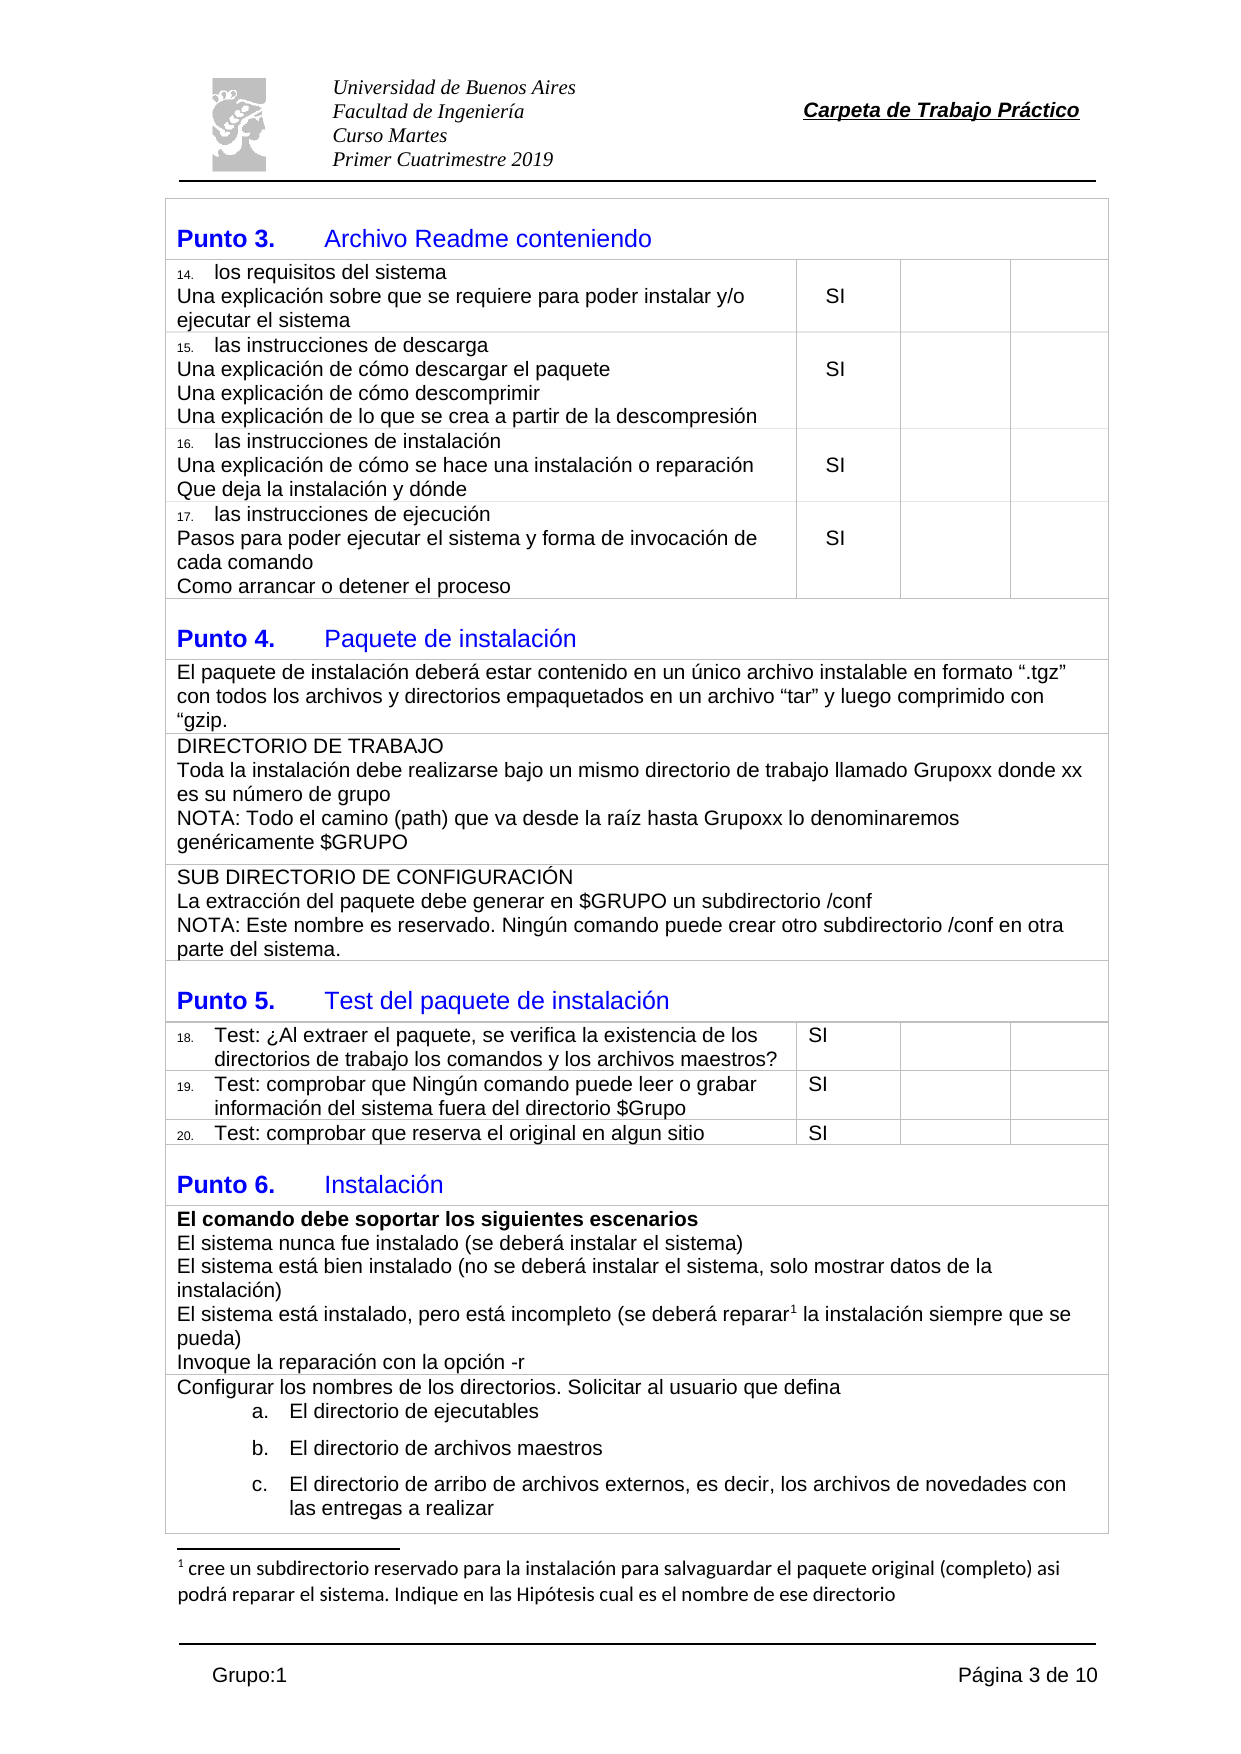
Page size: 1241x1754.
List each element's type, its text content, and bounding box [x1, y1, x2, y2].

table_cell [901, 1071, 1010, 1119]
table_cell Instalación [166, 1145, 1108, 1205]
table_cell SI [797, 260, 900, 331]
table_cell los requisitos del sistema Una explicación sobre que se requiere para poder instalar y/o ejecutar el sistema [166, 260, 796, 331]
table_cell SI [797, 1023, 900, 1070]
table_cell Test: ¿Al extraer el paquete, se verifica la existencia de los directorios de trabajo los comandos y los archivos maestros? [166, 1023, 796, 1070]
table_cell [1011, 1120, 1108, 1144]
table_cell [901, 1120, 1010, 1144]
table_cell [901, 260, 1010, 331]
table_cell [901, 502, 1010, 598]
table_cell [1011, 429, 1108, 501]
table_cell [1011, 1071, 1108, 1119]
table_cell SI [797, 429, 900, 501]
table_cell SI [797, 502, 900, 598]
table_cell El paquete de instalación deberá estar contenido en un único archivo instalable en formato “.tgz” con todos los archivos y directorios empaquetados en un archivo “tar” y luego comprimido con “gzip. [166, 660, 1108, 733]
table_cell las instrucciones de ejecución Pasos para poder ejecutar el sistema y forma de invocación de cada comando Como arrancar o detener el proceso [166, 502, 796, 598]
table_cell [901, 333, 1010, 428]
table_cell Archivo Readme conteniendo [166, 199, 1108, 258]
table_cell [901, 429, 1010, 501]
table_cell SI [797, 1120, 900, 1144]
table_cell Test del paquete de instalación [166, 961, 1108, 1021]
table_cell [901, 1023, 1010, 1070]
table_cell Configurar los nombres de los directorios. Solicitar al usuario que defina El directorio de ejecutables El directorio de archivos maestros El directorio de arribo de archivos externos, es decir, los archivos de novedades con las entregas a realizar El directorio donde se depositan temporalmente las novedades aceptadas para que luego se procesen El directorio donde se depositan todos los archivos rechazados El directorio donde se depositan los archivos ya procesados El directorio donde se depositan los archivos de salida Advertir que los logs del sistema se depositan en /conf/log [166, 1375, 1108, 1532]
table_cell DIRECTORIO DE TRABAJO Toda la instalación debe realizarse bajo un mismo directorio de trabajo llamado Grupoxx donde xx es su número de grupo NOTA: Todo el camino (path) que va desde la raíz hasta Grupoxx lo denominaremos genéricamente $GRUPO [166, 734, 1108, 863]
table_cell Test: comprobar que reserva el original en algun sitio [166, 1120, 796, 1144]
table_cell [1011, 260, 1108, 331]
table_cell El comando debe soportar los siguientes escenarios El sistema nunca fue instalado (se deberá instalar el sistema) El sistema está bien instalado (no se deberá instalar el sistema, solo mostrar datos de la instalación) El sistema está instalado, pero está incompleto (se deberá reparar la instalación siempre que se pueda) Invoque la reparación con la opción -r [166, 1206, 1108, 1374]
table_cell [1011, 333, 1108, 428]
table_cell SI [797, 333, 900, 428]
table_cell Test: comprobar que Ningún comando puede leer o grabar información del sistema fuera del directorio $Grupo [166, 1071, 796, 1119]
table_cell las instrucciones de descarga Una explicación de cómo descargar el paquete Una explicación de cómo descomprimir Una explicación de lo que se crea a partir de la descompresión [166, 333, 796, 428]
table_cell las instrucciones de instalación Una explicación de cómo se hace una instalación o reparación Que deja la instalación y dónde [166, 429, 796, 501]
table_cell SUB DIRECTORIO DE CONFIGURACIÓN La extracción del paquete debe generar en $GRUPO un subdirectorio /conf NOTA: Este nombre es reservado. Ningún comando puede crear otro subdirectorio /conf en otra parte del sistema. [166, 865, 1108, 960]
table_cell [1011, 1023, 1108, 1070]
picture [210, 75, 273, 174]
table_cell SI [797, 1071, 900, 1119]
table_cell [1011, 502, 1108, 598]
table_cell Paquete de instalación [166, 599, 1108, 659]
